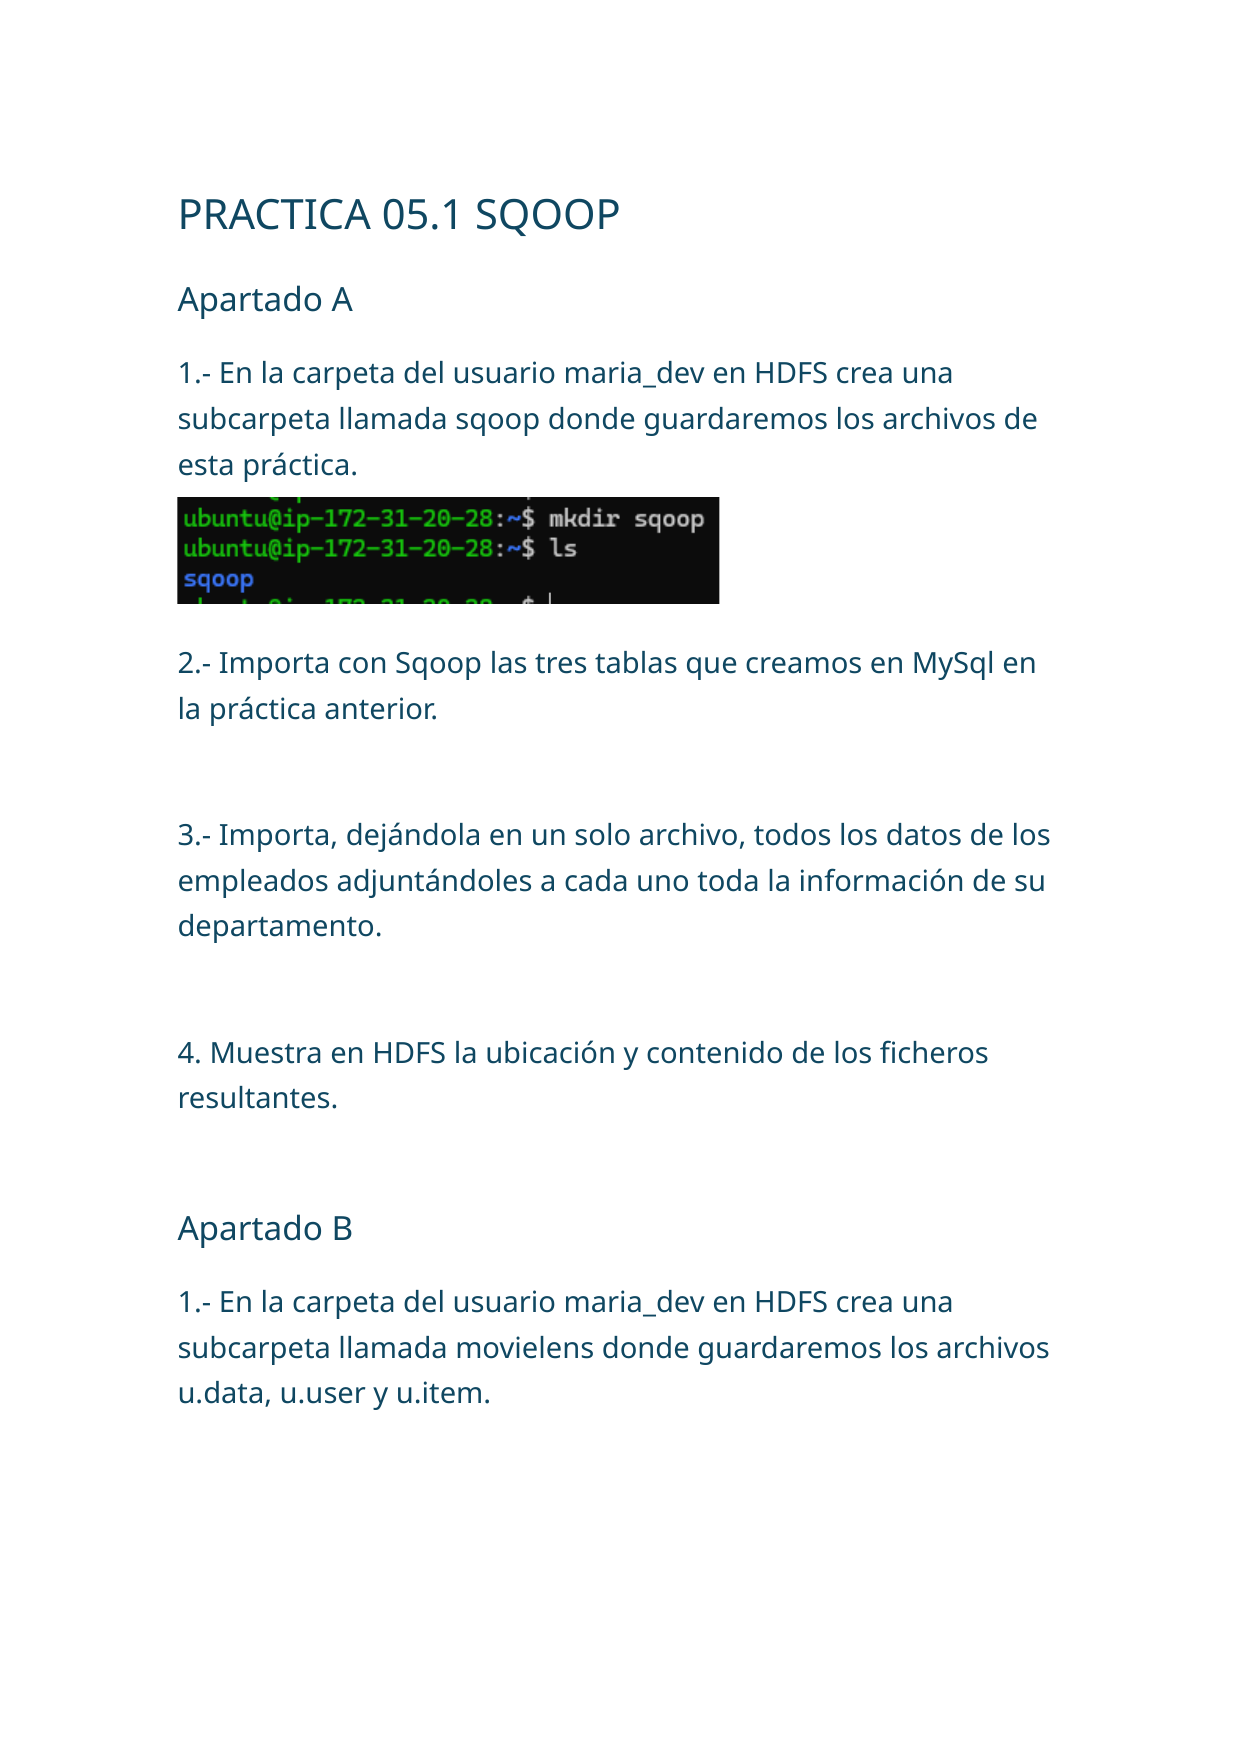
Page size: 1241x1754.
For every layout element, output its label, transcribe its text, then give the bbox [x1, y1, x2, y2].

subtitle Apartado B [177, 1204, 1063, 1250]
subtitle PRACTICA 05.1 SQOOP [177, 185, 1063, 242]
subtitle 1.- En la carpeta del usuario maria_dev en HDFS crea una subcarpeta llamada sqoop donde guardaremos los archivos de esta práctica. [177, 352, 1063, 483]
subtitle 4. Muestra en HDFS la ubicación y contenido de los ficheros resultantes. [177, 1032, 1063, 1117]
subtitle 1.- En la carpeta del usuario maria_dev en HDFS crea una subcarpeta llamada movielens donde guardaremos los archivos u.data, u.user y u.item. [177, 1281, 1063, 1412]
subtitle 3.- Importa, dejándola en un solo archivo, todos los datos de los empleados adjuntándoles a cada uno toda la información de su departamento. [177, 814, 1063, 945]
subtitle 2.- Importa con Sqoop las tres tablas que creamos en MySql en la práctica anterior. [177, 642, 1063, 728]
subtitle Apartado A [177, 275, 1063, 321]
